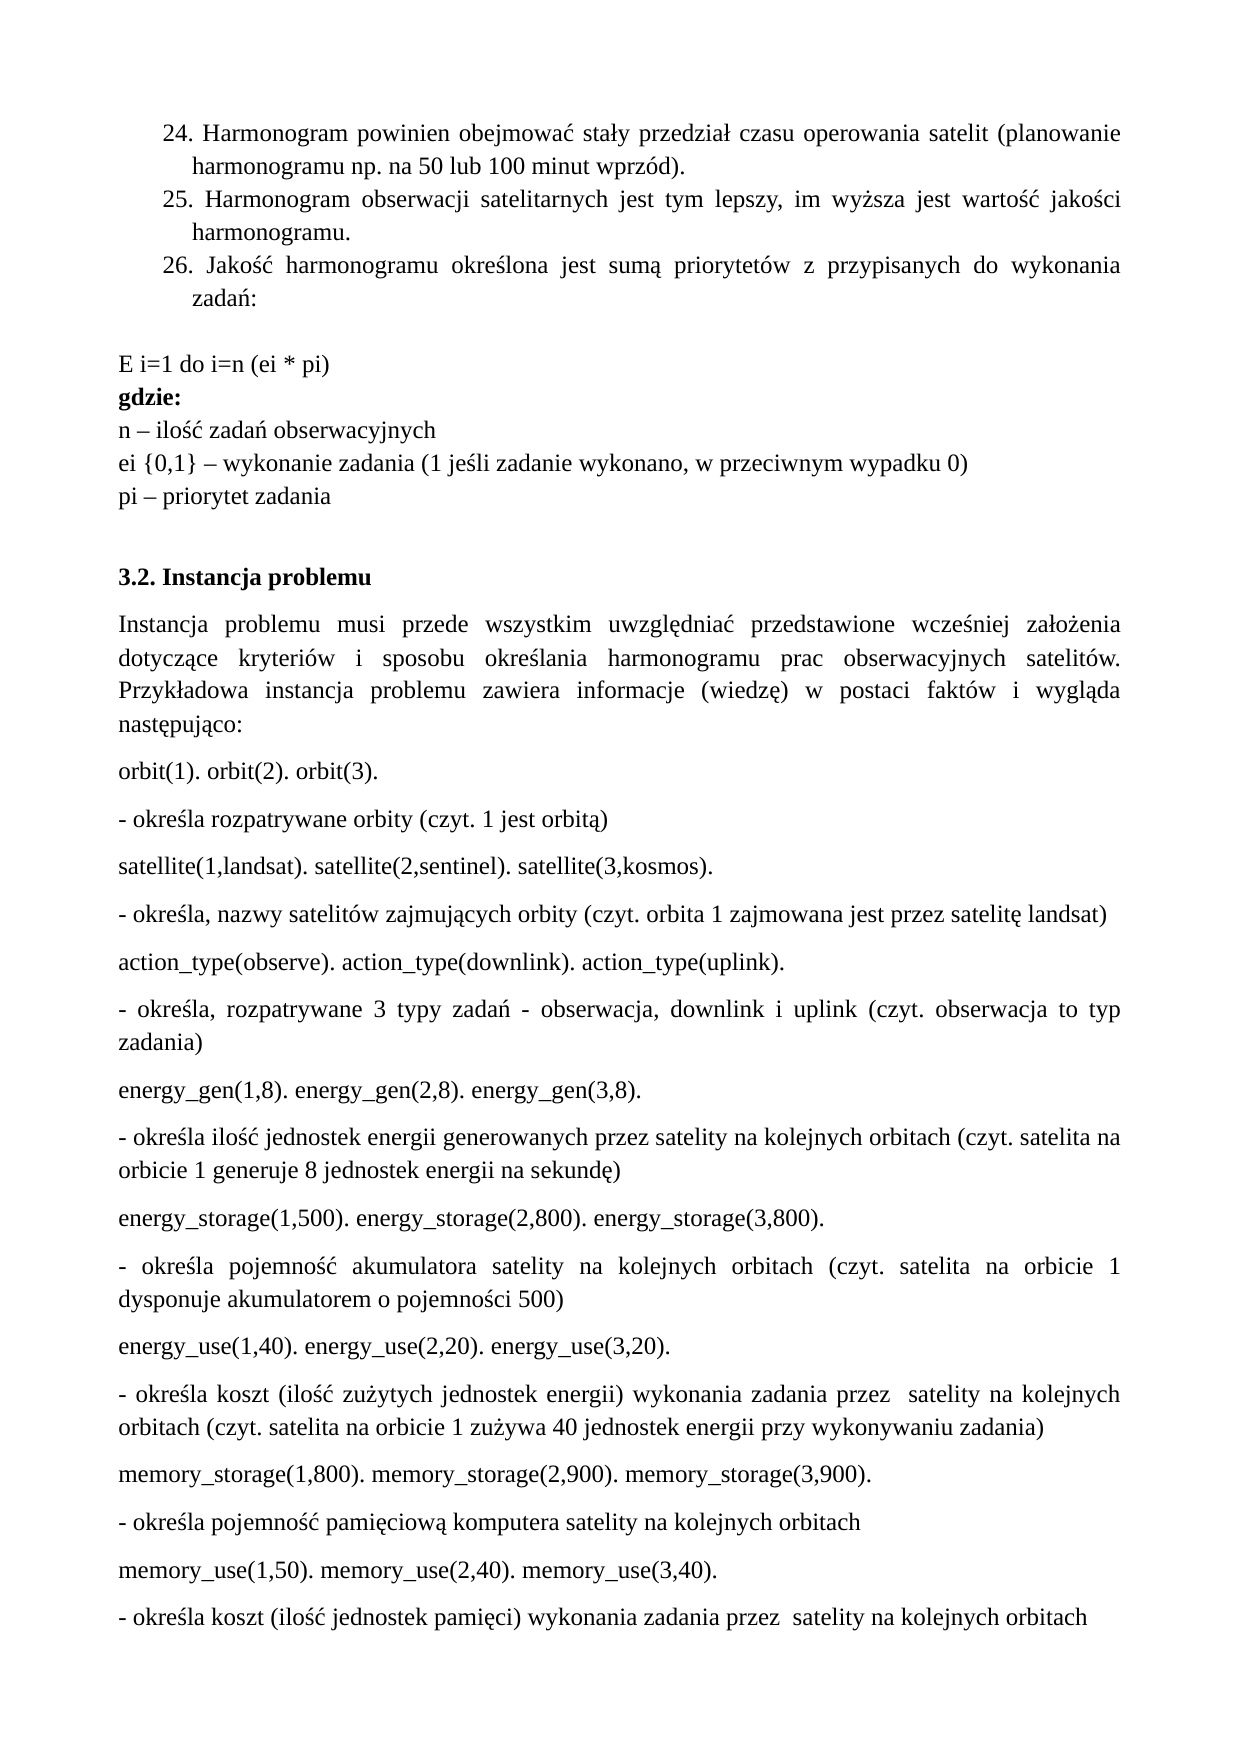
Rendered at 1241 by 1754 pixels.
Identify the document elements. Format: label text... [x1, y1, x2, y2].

list Jakość harmonogramu określona jest sumą priorytetów z przypisanych do wykonania zadań: [162, 250, 1122, 312]
text - określa pojemność pamięciową komputera satelity na kolejnych orbitach [118, 1507, 1122, 1536]
text Instancja problemu musi przede wszystkim uwzględniać przedstawione wcześniej założenia dotyczące kryteriów i sposobu określania harmonogramu prac obserwacyjnych satelitów. Przykładowa instancja problemu zawiera informacje (wiedzę) w postaci faktów i wygląda następująco: [118, 609, 1122, 737]
text ei {0,1} – wykonanie zadania (1 jeśli zadanie wykonano, w przeciwnym wypadku 0) [118, 448, 1122, 477]
text orbit(1). orbit(2). orbit(3). [118, 756, 1122, 785]
text memory_storage(1,800). memory_storage(2,900). memory_storage(3,900). [118, 1459, 1122, 1488]
text - określa koszt (ilość zużytych jednostek energii) wykonania zadania przez satelity na kolejnych orbitach (czyt. satelita na orbicie 1 zużywa 40 jednostek energii przy wykonywaniu zadania) [118, 1379, 1122, 1441]
text - określa rozpatrywane orbity (czyt. 1 jest orbitą) [118, 804, 1122, 833]
text energy_use(1,40). energy_use(2,20). energy_use(3,20). [118, 1331, 1122, 1360]
text energy_gen(1,8). energy_gen(2,8). energy_gen(3,8). [118, 1075, 1122, 1104]
list Harmonogram powinien obejmować stały przedział czasu operowania satelit (planowanie harmonogramu np. na 50 lub 100 minut wprzód). [162, 118, 1122, 180]
text pi – priorytet zadania [118, 481, 1122, 510]
text n – ilość zadań obserwacyjnych [118, 415, 1122, 444]
text gdzie: [118, 382, 1122, 411]
text memory_use(1,50). memory_use(2,40). memory_use(3,40). [118, 1555, 1122, 1583]
text - określa, rozpatrywane 3 typy zadań - obserwacja, downlink i uplink (czyt. obserwacja to typ zadania) [118, 994, 1122, 1056]
text - określa pojemność akumulatora satelity na kolejnych orbitach (czyt. satelita na orbicie 1 dysponuje akumulatorem o pojemności 500) [118, 1251, 1122, 1312]
text energy_storage(1,500). energy_storage(2,800). energy_storage(3,800). [118, 1203, 1122, 1232]
text 3.2. Instancja problemu [118, 562, 1122, 591]
text E i=1 do i=n (ei * pi) [118, 349, 1122, 378]
text - określa ilość jednostek energii generowanych przez satelity na kolejnych orbitach (czyt. satelita na orbicie 1 generuje 8 jednostek energii na sekundę) [118, 1122, 1122, 1184]
text satellite(1,landsat). satellite(2,sentinel). satellite(3,kosmos). [118, 851, 1122, 880]
text - określa koszt (ilość jednostek pamięci) wykonania zadania przez satelity na kolejnych orbitach [118, 1602, 1122, 1631]
text - określa, nazwy satelitów zajmujących orbity (czyt. orbita 1 zajmowana jest przez satelitę landsat) [118, 899, 1122, 928]
text action_type(observe). action_type(downlink). action_type(uplink). [118, 947, 1122, 975]
list Harmonogram obserwacji satelitarnych jest tym lepszy, im wyższa jest wartość jakości harmonogramu. [162, 184, 1122, 246]
